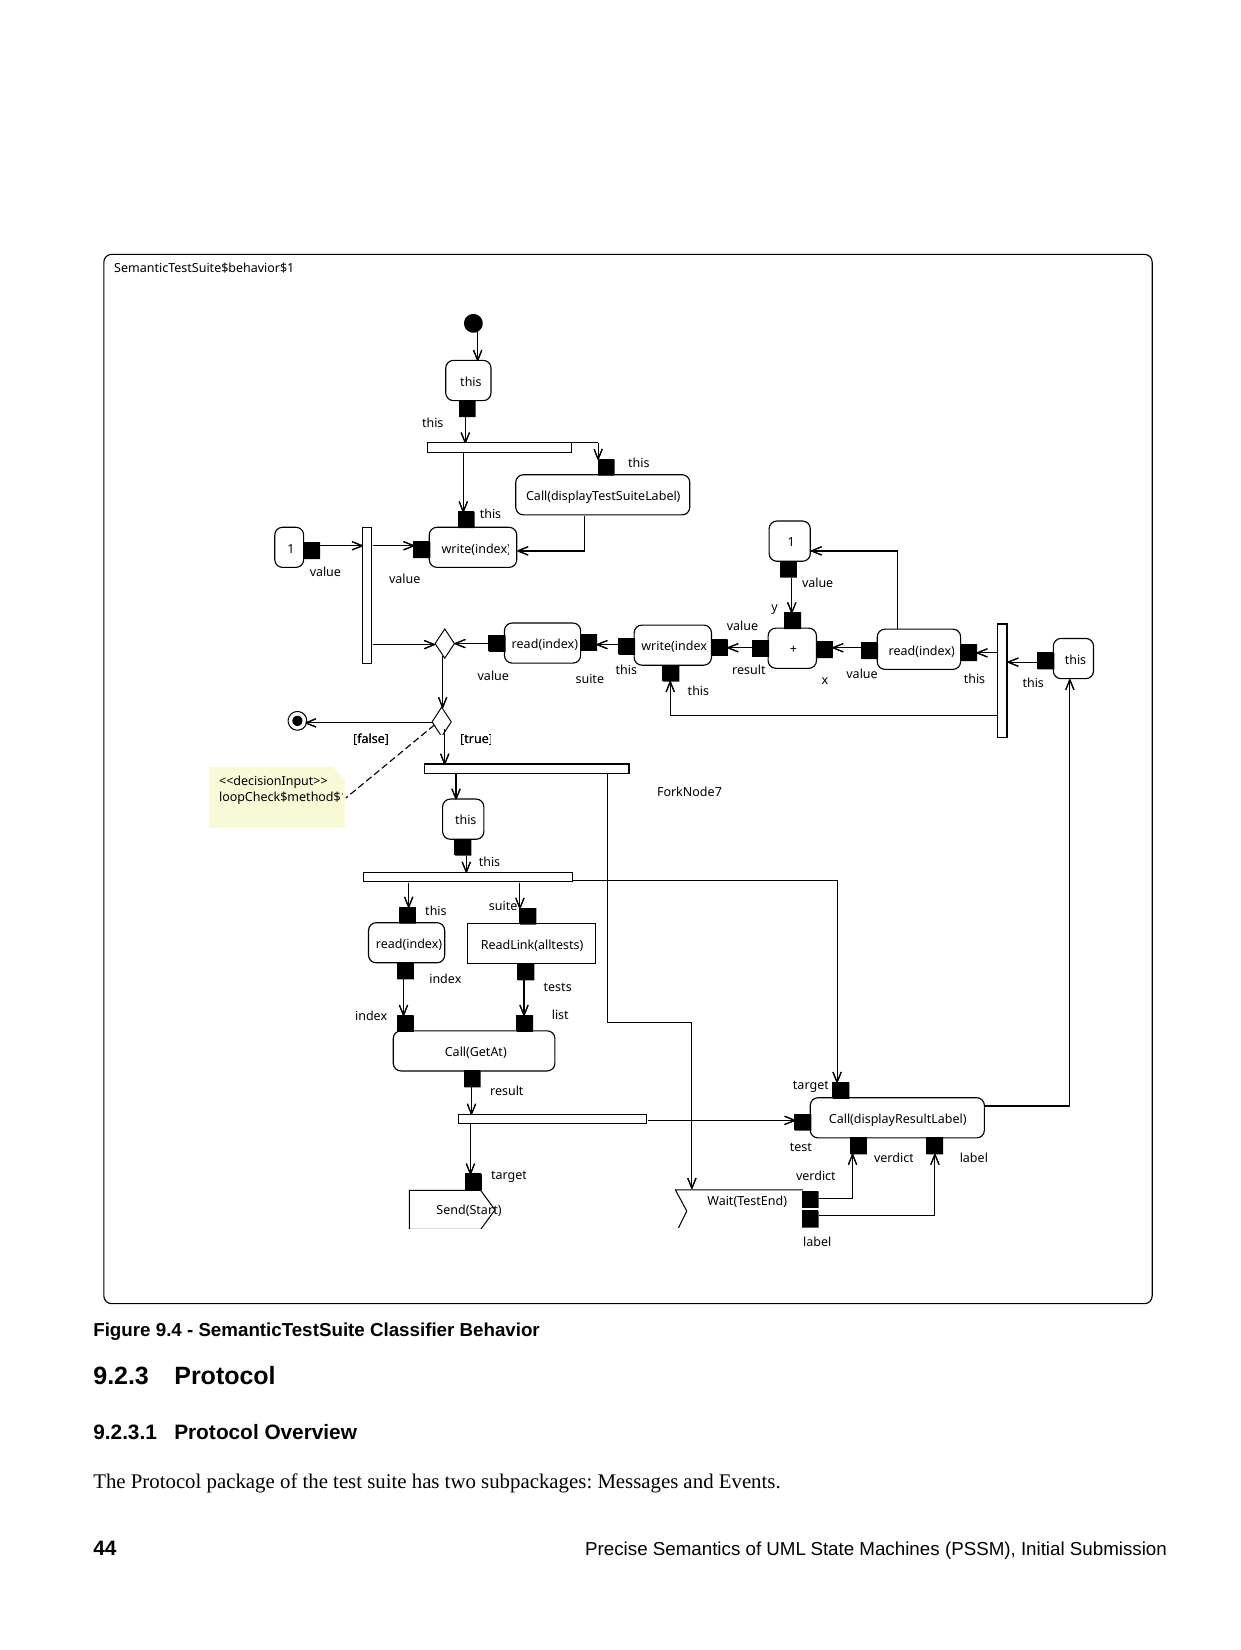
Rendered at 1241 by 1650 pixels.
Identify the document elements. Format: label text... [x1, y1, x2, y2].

subtitle Protocol [93, 1340, 1164, 1390]
text The Protocol package of the test suite has two subpackages: Messages and Events. [93, 1469, 1164, 1493]
text Figure 9.4 - SemanticTestSuite Classifier Behavior [93, 243, 1164, 1340]
subtitle [93, 231, 1164, 243]
subtitle Protocol Overview [93, 1419, 1164, 1444]
